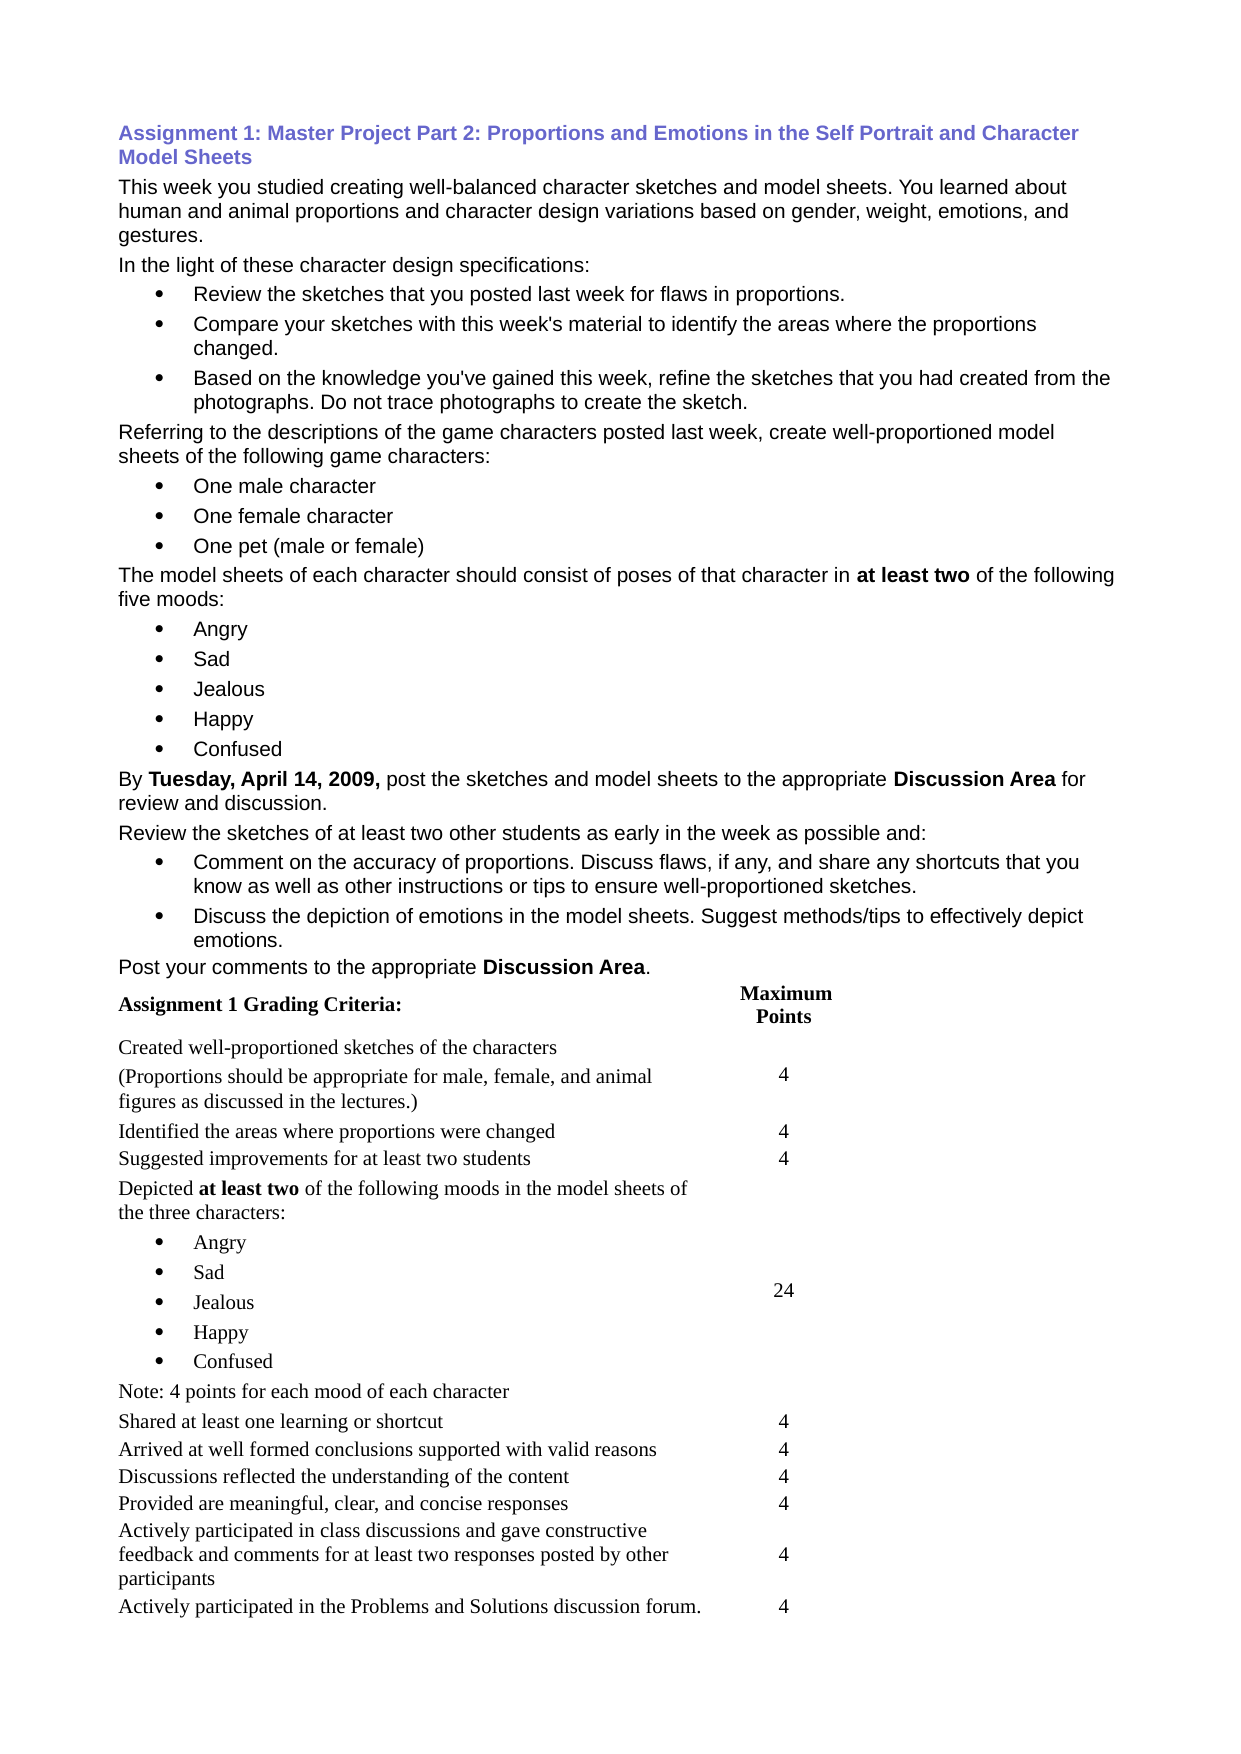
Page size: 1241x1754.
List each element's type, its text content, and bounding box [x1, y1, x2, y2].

table_cell Actively participated in class discussions and gave constructive feedback and comments for at least two responses posted by other participants [117, 1517, 712, 1592]
table_cell 4 [712, 1592, 860, 1619]
table_cell Shared at least one learning or shortcut [117, 1408, 712, 1435]
table_cell 4 [712, 1117, 860, 1144]
list Comment on the accuracy of proportions. Discuss flaws, if any, and share any shortcuts that you know as well as other instructions or tips to ensure well-proportioned sketches. [156, 850, 1122, 898]
list Based on the knowledge you've gained this week, refine the sketches that you had created from the photographs. Do not trace photographs to create the sketch. [156, 366, 1122, 414]
table_cell Actively participated in the Problems and Solutions discussion forum. [117, 1592, 712, 1619]
list Confused [156, 737, 1122, 761]
text In the light of these character design specifications: [118, 252, 1122, 276]
text The model sheets of each character should consist of poses of that character in at least two of the following five moods: [118, 563, 1122, 611]
table_cell Depicted at least two of the following moods in the model sheets of the three characters: Angry Sad Jealous Happy Confused Note: 4 points for each mood of each character [117, 1171, 712, 1408]
list Happy [156, 707, 1122, 731]
table_header Maximum Points [712, 979, 860, 1030]
list One female character [156, 503, 1122, 528]
text Review the sketches of at least two other students as early in the week as possible and: [118, 820, 1122, 844]
table_header Assignment 1 Grading Criteria: [117, 979, 712, 1030]
table_cell 4 [712, 1490, 860, 1517]
table_cell Created well-proportioned sketches of the characters (Proportions should be appropriate for male, female, and animal figures as discussed in the lectures.) [117, 1030, 712, 1117]
text This week you studied creating well-balanced character sketches and model sheets. You learned about human and animal proportions and character design variations based on gender, weight, emotions, and gestures. [118, 175, 1122, 247]
text Post your comments to the appropriate Discussion Area. [118, 955, 1122, 979]
table_cell 4 [712, 1030, 860, 1117]
table_cell 4 [712, 1144, 860, 1171]
table_cell 4 [712, 1517, 860, 1592]
list Sad [156, 647, 1122, 671]
list Review the sketches that you posted last week for flaws in proportions. [156, 282, 1122, 306]
table_cell Provided are meaningful, clear, and concise responses [117, 1490, 712, 1517]
table_cell Discussions reflected the understanding of the content [117, 1462, 712, 1489]
table_cell 4 [712, 1435, 860, 1462]
list Discuss the depiction of emotions in the model sheets. Suggest methods/tips to effectively depict emotions. [156, 904, 1122, 952]
list Jealous [156, 677, 1122, 701]
list Angry [156, 617, 1122, 641]
table_cell 24 [712, 1171, 860, 1408]
text Referring to the descriptions of the game characters posted last week, create well-proportioned model sheets of the following game characters: [118, 420, 1122, 468]
text By Tuesday, April 14, 2009, post the sketches and model sheets to the appropriate Discussion Area for review and discussion. [118, 767, 1122, 814]
list One male character [156, 474, 1122, 498]
list Compare your sketches with this week's material to identify the areas where the proportions changed. [156, 312, 1122, 360]
table_cell 4 [712, 1408, 860, 1435]
table_cell 4 [712, 1462, 860, 1489]
table_cell Identified the areas where proportions were changed [117, 1117, 712, 1144]
list One pet (male or female) [156, 533, 1122, 557]
table_cell Suggested improvements for at least two students [117, 1144, 712, 1171]
text Assignment 1: Master Project Part 2: Proportions and Emotions in the Self Portrait and Character Model Sheets [118, 121, 1122, 169]
table_cell Arrived at well formed conclusions supported with valid reasons [117, 1435, 712, 1462]
